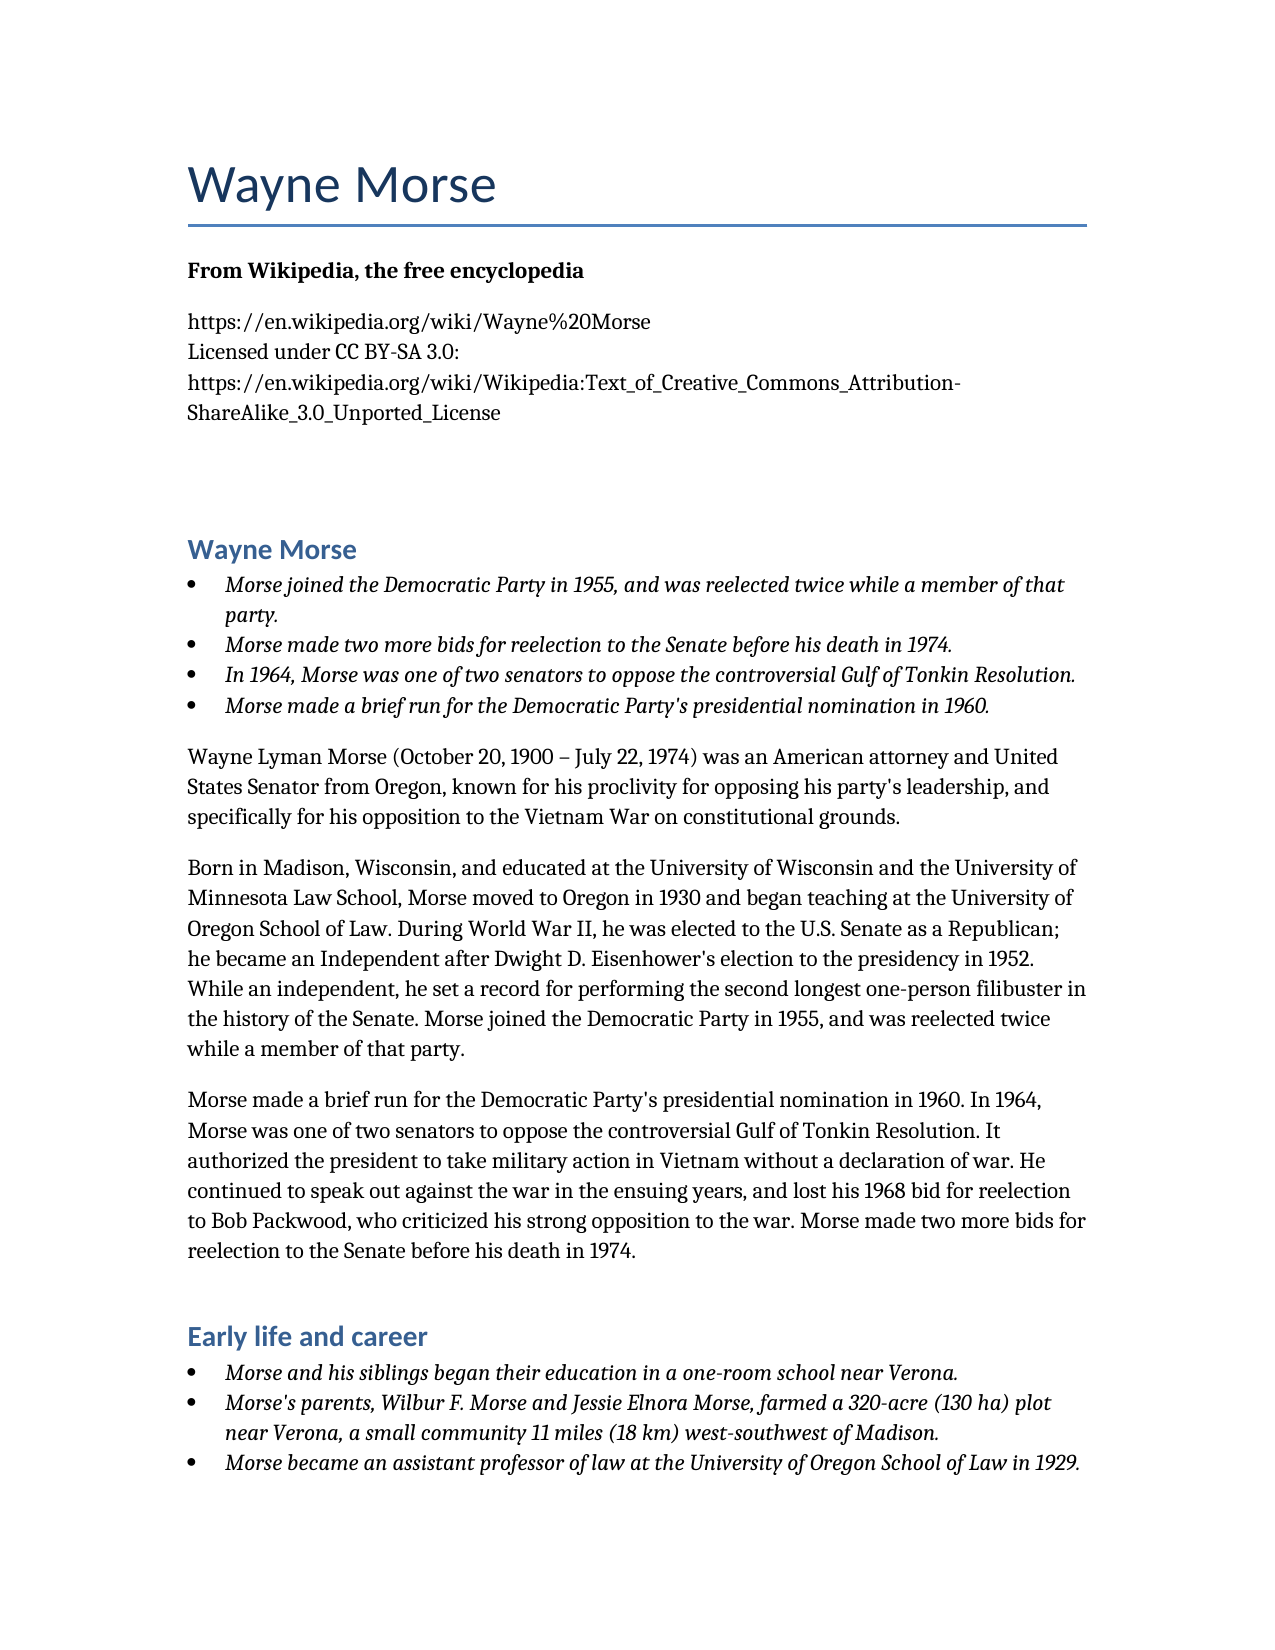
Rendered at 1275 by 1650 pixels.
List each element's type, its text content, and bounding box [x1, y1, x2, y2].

text https://en.wikipedia.org/wiki/Wayne%20Morse Licensed under CC BY-SA 3.0: https://en.wikipedia.org/wiki/Wikipedia:Text_of_Creative_Commons_Attribution-ShareAlike_3.0_Unported_License [187, 309, 1087, 426]
list Morse made two more bids for reelection to the Senate before his death in 1974. [187, 632, 1087, 658]
text Wayne Lyman Morse (October 20, 1900 – July 22, 1974) was an American attorney and United States Senator from Oregon, known for his proclivity for opposing his party's leadership, and specifically for his opposition to the Vietnam War on constitutional grounds. [187, 743, 1087, 830]
list Morse and his siblings began their education in a one-room school near Verona. [187, 1359, 1087, 1386]
list Morse joined the Democratic Party in 1955, and was reelected twice while a member of that party. [187, 572, 1087, 628]
title Wayne Morse [187, 150, 1087, 227]
text Morse made a brief run for the Democratic Party's presidential nomination in 1960. In 1964, Morse was one of two senators to oppose the controversial Gulf of Tonkin Resolution. It authorized the president to take military action in Vietnam without a declaration of war. He continued to speak out against the war in the ensuing years, and lost his 1968 bid for reelection to Bob Packwood, who criticized his strong opposition to the war. Morse made two more bids for reelection to the Senate before his death in 1974. [187, 1087, 1087, 1265]
list Morse's parents, Wilbur F. Morse and Jessie Elnora Morse, farmed a 320-acre (130 ha) plot near Verona, a small community 11 miles (18 km) west-southwest of Madison. [187, 1390, 1087, 1446]
list Morse made a brief run for the Democratic Party's presidential nomination in 1960. [187, 692, 1087, 719]
subtitle Wayne Morse [187, 531, 1087, 566]
text From Wikipedia, the free encyclopedia [187, 258, 1087, 284]
subtitle Early life and career [187, 1318, 1087, 1354]
text Born in Madison, Wisconsin, and educated at the University of Wisconsin and the University of Minnesota Law School, Morse moved to Oregon in 1930 and began teaching at the University of Oregon School of Law. During World War II, he was elected to the U.S. Senate as a Republican; he became an Independent after Dwight D. Eisenhower's election to the presidency in 1952. While an independent, he set a record for performing the second longest one-person filibuster in the history of the Senate. Morse joined the Democratic Party in 1955, and was reelected twice while a member of that party. [187, 855, 1087, 1063]
list Morse became an assistant professor of law at the University of Oregon School of Law in 1929. [187, 1450, 1087, 1476]
list In 1964, Morse was one of two senators to oppose the controversial Gulf of Tonkin Resolution. [187, 662, 1087, 689]
